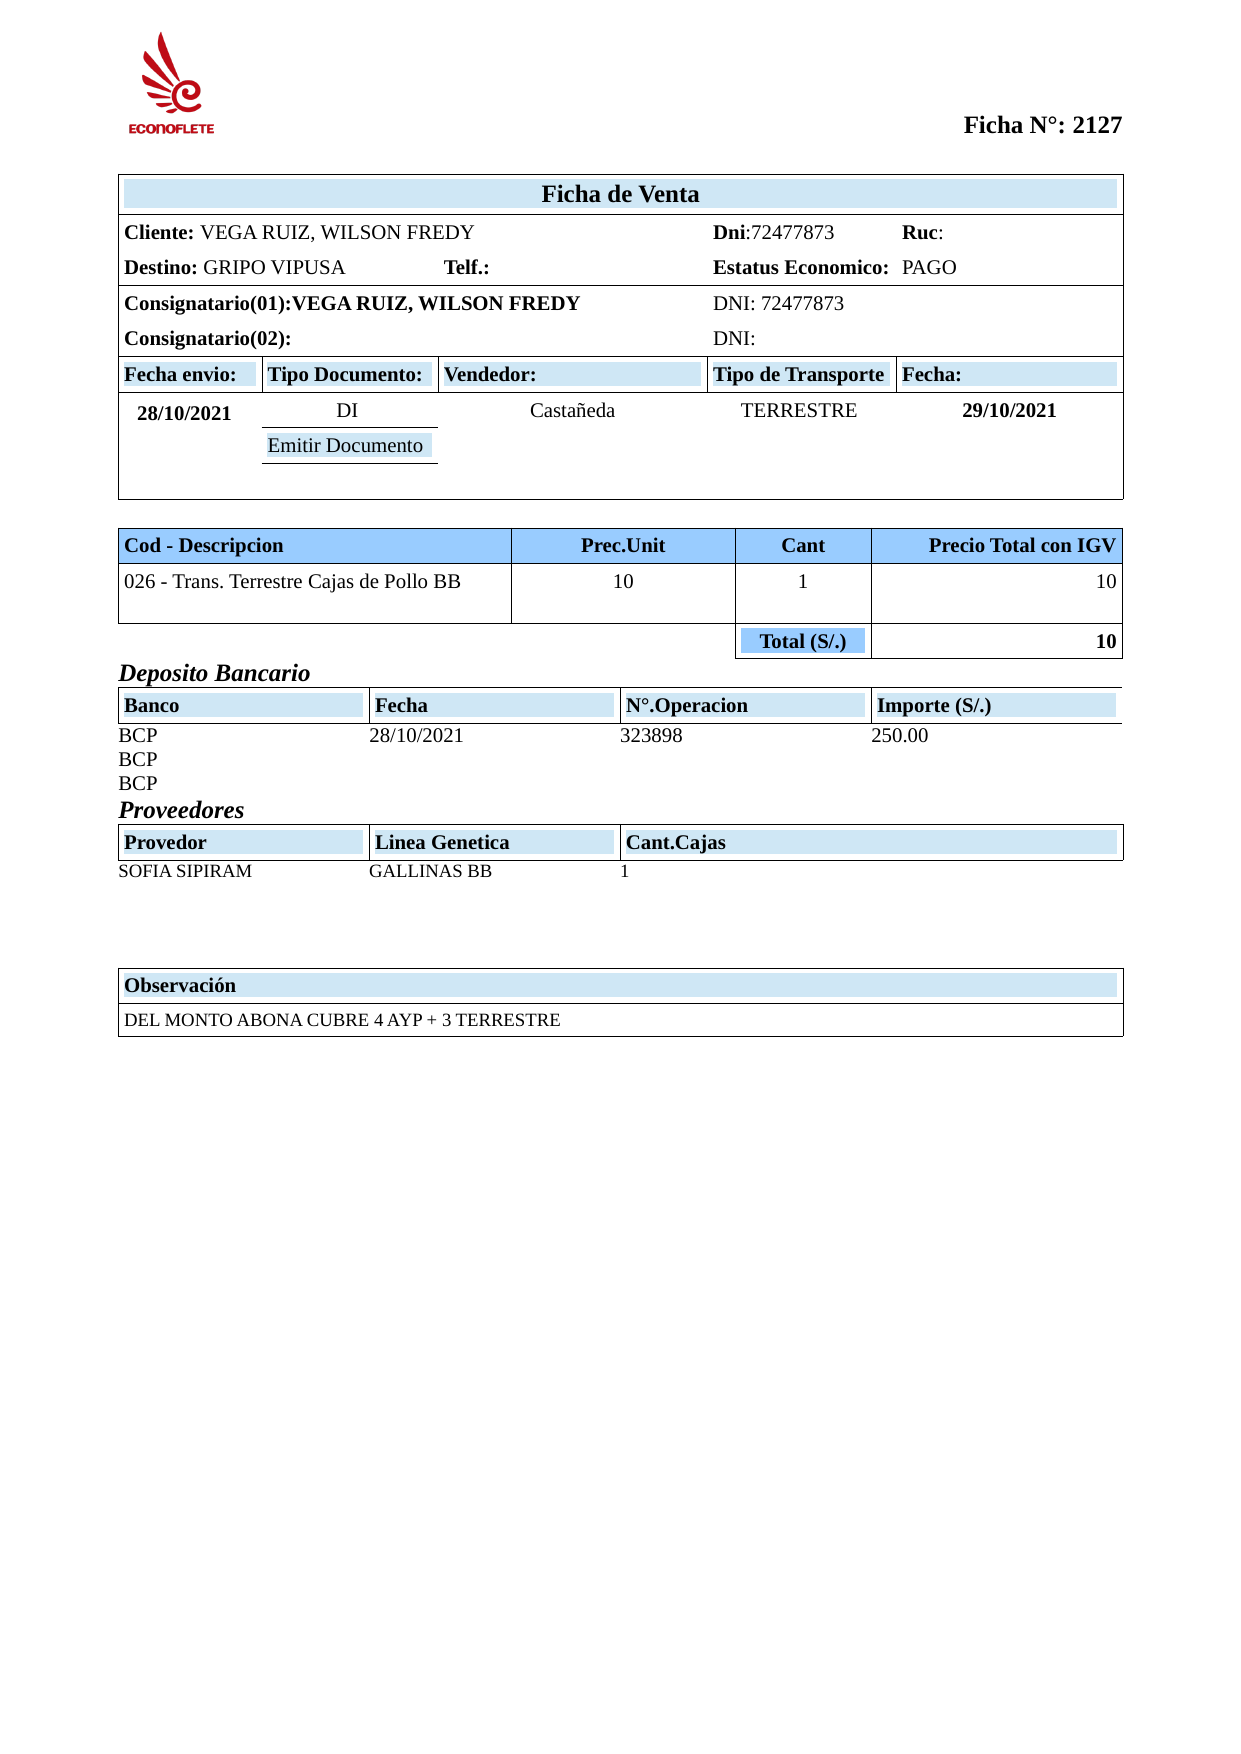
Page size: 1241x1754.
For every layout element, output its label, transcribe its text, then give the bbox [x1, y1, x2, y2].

table_cell [620, 924, 1123, 946]
table_cell Total (S/.) [736, 624, 871, 658]
table_cell BCP [118, 724, 369, 747]
table_cell Consignatario(01):VEGA RUIZ, WILSON FREDY [119, 286, 707, 321]
table_cell Cliente: VEGA RUIZ, WILSON FREDY [119, 215, 707, 249]
table_cell 250.00 [871, 724, 1122, 747]
table_cell [262, 464, 438, 498]
table_header N°.Operacion [621, 688, 871, 723]
table_cell [118, 881, 369, 903]
table_cell GALLINAS BB [369, 861, 620, 881]
table_header Linea Genetica [370, 825, 620, 859]
table_cell Tipo de Transporte [708, 357, 896, 392]
table_cell Estatus Economico: [707, 249, 896, 285]
table_header Prec.Unit [512, 529, 735, 563]
table_cell Fecha envio: [119, 357, 262, 392]
table_cell [620, 771, 871, 795]
table_cell DNI: [707, 321, 1123, 356]
text Proveedores [118, 795, 1122, 824]
table_header Precio Total con IGV [872, 529, 1122, 563]
table_cell 10 [872, 564, 1122, 623]
table_cell [871, 747, 1122, 771]
table_cell [118, 624, 511, 658]
table_cell [118, 924, 369, 946]
table_header Fecha [370, 688, 620, 723]
text Deposito Bancario [118, 658, 1122, 687]
table_cell Dni:72477873 [707, 215, 896, 249]
table_header Cod - Descripcion [119, 529, 511, 563]
table_cell [511, 624, 735, 658]
table_header Cant [736, 529, 871, 563]
table_cell Emitir Documento [262, 428, 438, 463]
table_cell 10 [872, 624, 1122, 658]
table_cell Ruc: [896, 215, 1123, 249]
table_cell [369, 903, 620, 924]
table_cell [369, 881, 620, 903]
table_cell [369, 747, 620, 771]
table_cell 28/10/2021 [369, 724, 620, 747]
table_cell Telf.: [438, 249, 707, 285]
table_cell 10 [512, 564, 735, 623]
table_cell 1 [736, 564, 871, 623]
table_cell 29/10/2021 [896, 393, 1123, 498]
table_cell Destino: GRIPO VIPUSA [119, 249, 438, 285]
table_cell 28/10/2021 [119, 393, 262, 498]
table_cell [620, 903, 1123, 924]
table_header Observación [119, 969, 1123, 1003]
table_cell [369, 946, 620, 967]
table_cell [369, 924, 620, 946]
table_cell Fecha: [897, 357, 1123, 392]
table_header Ficha de Venta [119, 175, 1123, 214]
table_cell Consignatario(02): [119, 321, 707, 356]
table_cell DI [262, 393, 438, 427]
table_cell Vendedor: [439, 357, 707, 392]
table_cell [118, 946, 369, 967]
table_cell Tipo Documento: [263, 357, 438, 392]
table_cell [369, 771, 620, 795]
table_cell 1 [620, 861, 1123, 881]
table_cell 323898 [620, 724, 871, 747]
table_cell TERRESTRE [707, 393, 896, 498]
table_cell [620, 881, 1123, 903]
table_cell [118, 903, 369, 924]
picture [118, 31, 225, 134]
table_cell DNI: 72477873 [707, 286, 1123, 321]
table_cell BCP [118, 747, 369, 771]
table_cell Castañeda [438, 393, 707, 498]
table_header Importe (S/.) [872, 688, 1122, 723]
table_cell [620, 747, 871, 771]
table_cell PAGO [896, 249, 1123, 285]
table_header Provedor [119, 825, 369, 859]
table_cell [871, 771, 1122, 795]
table_cell [620, 946, 1123, 967]
table_cell BCP [118, 771, 369, 795]
table_cell DEL MONTO ABONA CUBRE 4 AYP + 3 TERRESTRE [119, 1004, 1123, 1036]
table_header Banco [119, 688, 369, 723]
table_cell SOFIA SIPIRAM [118, 861, 369, 881]
table_header Cant.Cajas [621, 825, 1123, 859]
table_cell 026 - Trans. Terrestre Cajas de Pollo BB [119, 564, 511, 623]
